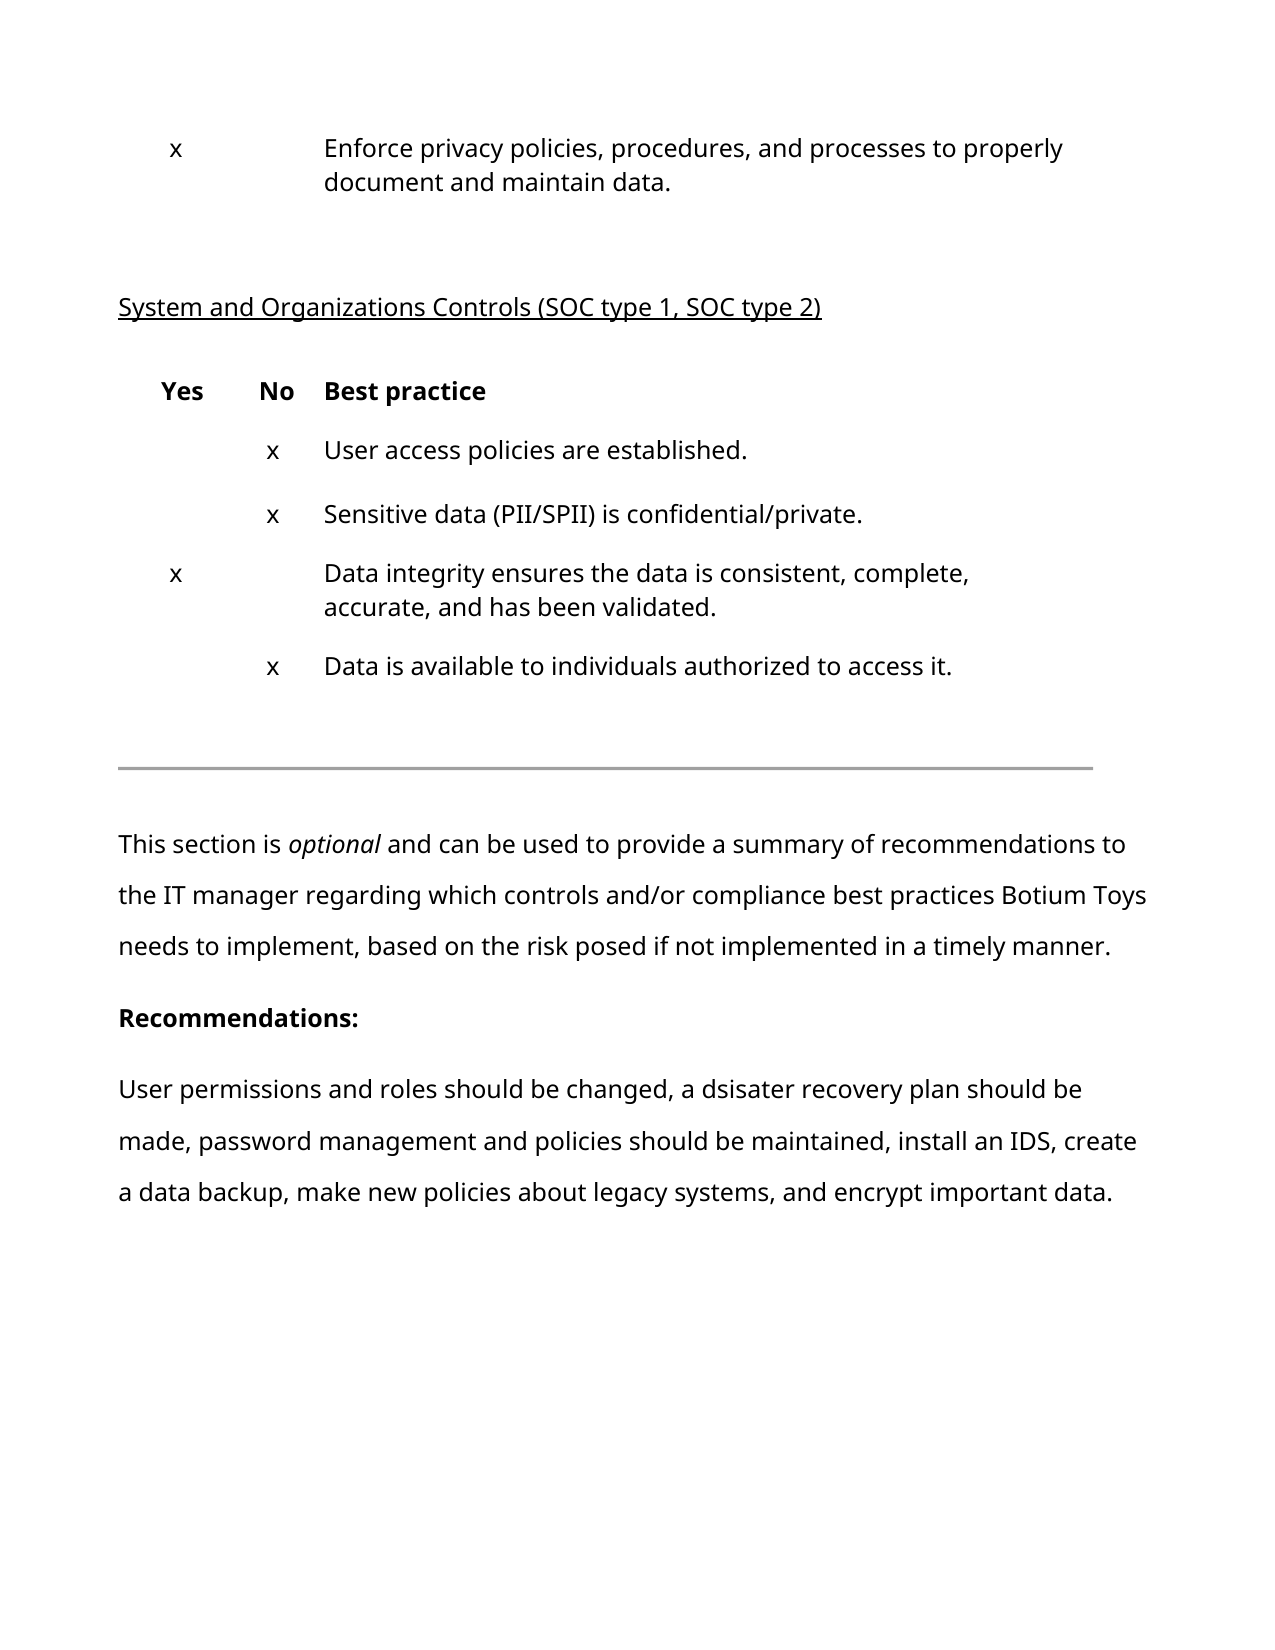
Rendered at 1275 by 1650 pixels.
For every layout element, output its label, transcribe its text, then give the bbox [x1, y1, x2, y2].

text System and Organizations Controls (SOC type 1, SOC type 2) [118, 289, 1157, 324]
table_cell [121, 423, 214, 482]
text This section is optional and can be used to provide a summary of recommendations to the IT manager regarding which controls and/or compliance best practices Botium Toys needs to implement, based on the risk posed if not implemented in a timely manner. [118, 826, 1157, 962]
table_cell x [218, 423, 309, 482]
table_cell [218, 545, 309, 634]
table_header Yes [121, 364, 214, 418]
table_cell Data integrity ensures the data is consistent, complete, accurate, and has been validated. [313, 545, 1092, 634]
table_header No [218, 364, 309, 418]
table_cell User access policies are established. [313, 423, 1092, 482]
table_header Best practice [313, 364, 1092, 418]
table_cell [215, 120, 309, 209]
text User permissions and roles should be changed, a dsisater recovery plan should be made, password management and policies should be maintained, install an IDS, create a data backup, make new policies about legacy systems, and encrypt important data. [118, 1072, 1157, 1208]
table_cell x [218, 486, 309, 541]
table_cell Sensitive data (PII/SPII) is confidential/private. [313, 486, 1092, 541]
text Recommendations: [118, 1000, 1157, 1034]
table_cell Enforce privacy policies, procedures, and processes to properly document and maintain data. [313, 120, 1092, 209]
table_cell [121, 486, 214, 541]
table_cell x [121, 120, 211, 209]
table_cell x [121, 545, 214, 634]
table_cell x [218, 638, 309, 693]
table_cell Data is available to individuals authorized to access it. [313, 638, 1092, 693]
table_cell [121, 638, 214, 693]
